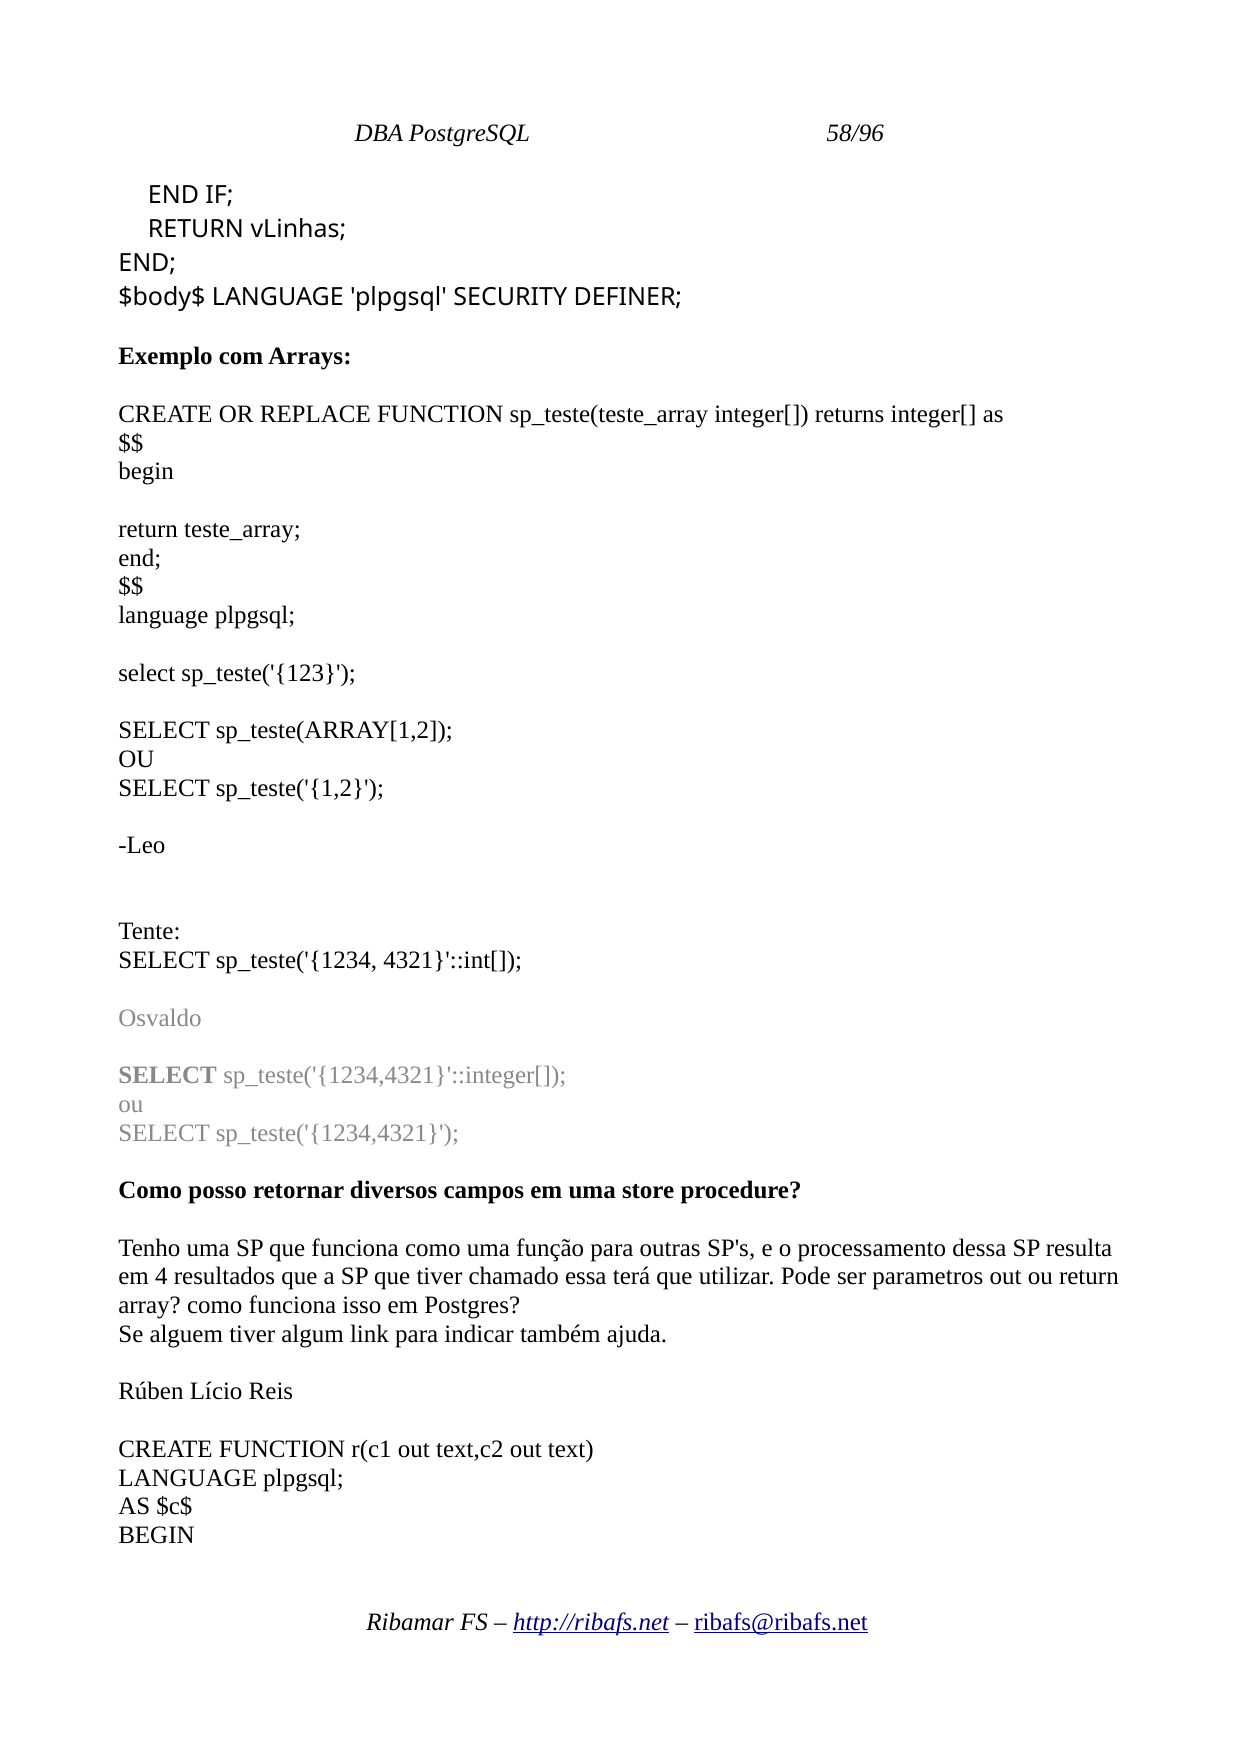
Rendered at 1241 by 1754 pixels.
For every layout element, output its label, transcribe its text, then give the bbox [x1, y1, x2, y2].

text CREATE FUNCTION r(c1 out text,c2 out text) LANGUAGE plpgsql; AS $c$ BEGIN [118, 1434, 1122, 1549]
text end; [118, 543, 1122, 571]
text END IF; [118, 176, 1122, 210]
text SELECT sp_teste(ARRAY[1,2]); OU SELECT sp_teste('{1,2}'); -Leo [118, 715, 1122, 859]
text Como posso retornar diversos campos em uma store procedure? Tenho uma SP que funciona como uma função para outras SP's, e o processamento dessa SP resulta em 4 resultados que a SP que tiver chamado essa terá que utilizar. Pode ser parametros out ou return array? como funciona isso em Postgres? Se alguem tiver algum link para indicar também ajuda. Rúben Lício Reis [118, 1175, 1122, 1405]
text $body$ LANGUAGE 'plpgsql' SECURITY DEFINER; [118, 278, 1122, 313]
text END; [118, 244, 1122, 278]
text language plpgsql; [118, 600, 1122, 629]
text return teste_array; [118, 514, 1122, 543]
text begin [118, 456, 1122, 485]
text CREATE OR REPLACE FUNCTION sp_teste(teste_array integer[]) returns integer[] as [118, 399, 1122, 428]
text ou [118, 1089, 1122, 1118]
text Tente: SELECT sp_teste('{1234, 4321}'::int[]); Osvaldo [118, 916, 1122, 1031]
text Exemplo com Arrays: [118, 341, 1122, 370]
text RETURN vLinhas; [118, 210, 1122, 244]
text SELECT sp_teste('{1234,4321}'); [118, 1118, 1122, 1146]
text $$ [118, 571, 1122, 600]
text $$ [118, 428, 1122, 456]
text select sp_teste('{123}'); [118, 658, 1122, 686]
text SELECT sp_teste('{1234,4321}'::integer[]); [118, 1060, 1122, 1089]
